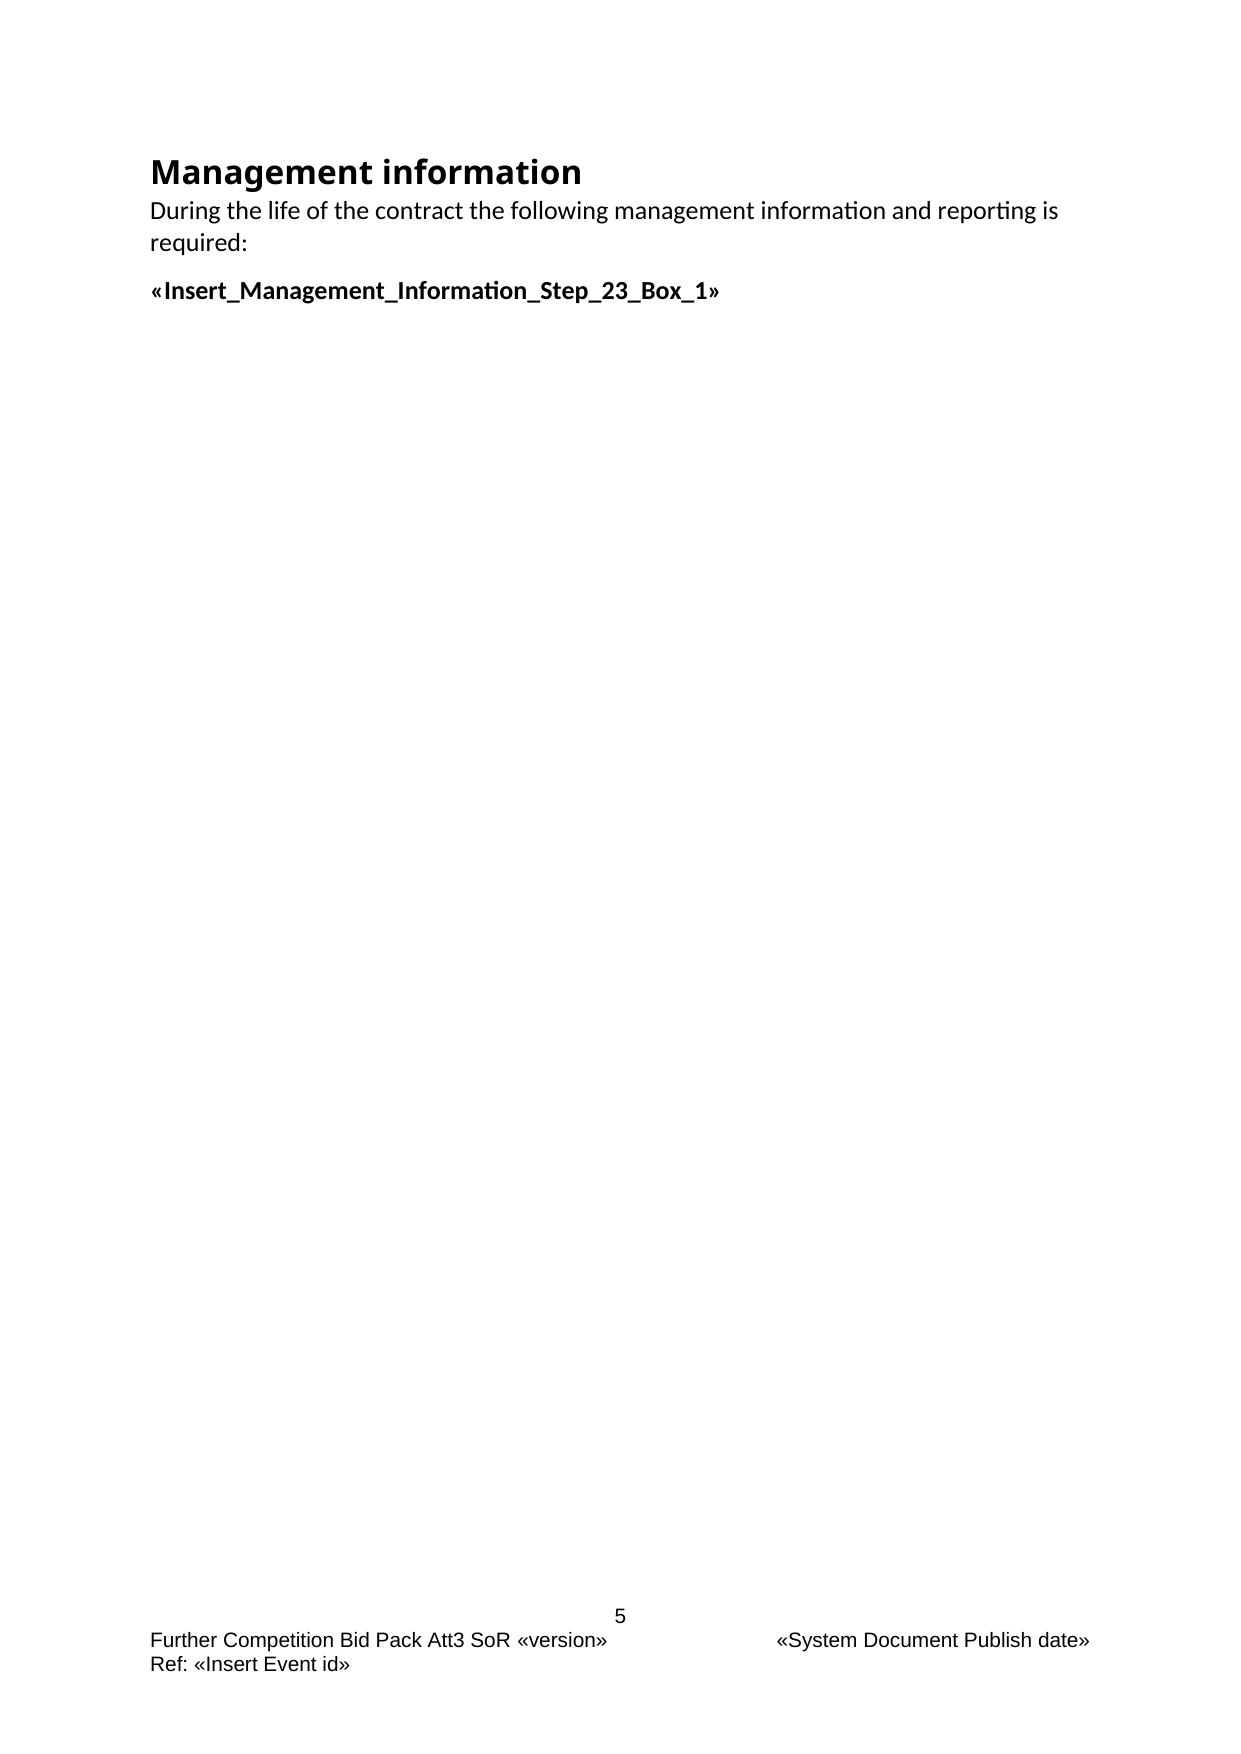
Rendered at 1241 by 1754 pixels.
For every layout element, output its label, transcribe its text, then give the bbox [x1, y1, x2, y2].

text «Insert_Management_Information_Step_23_Box_1» [150, 274, 1090, 306]
text During the life of the contract the following management information and reporting is required: [150, 194, 1090, 257]
subtitle Management information [150, 148, 1090, 194]
